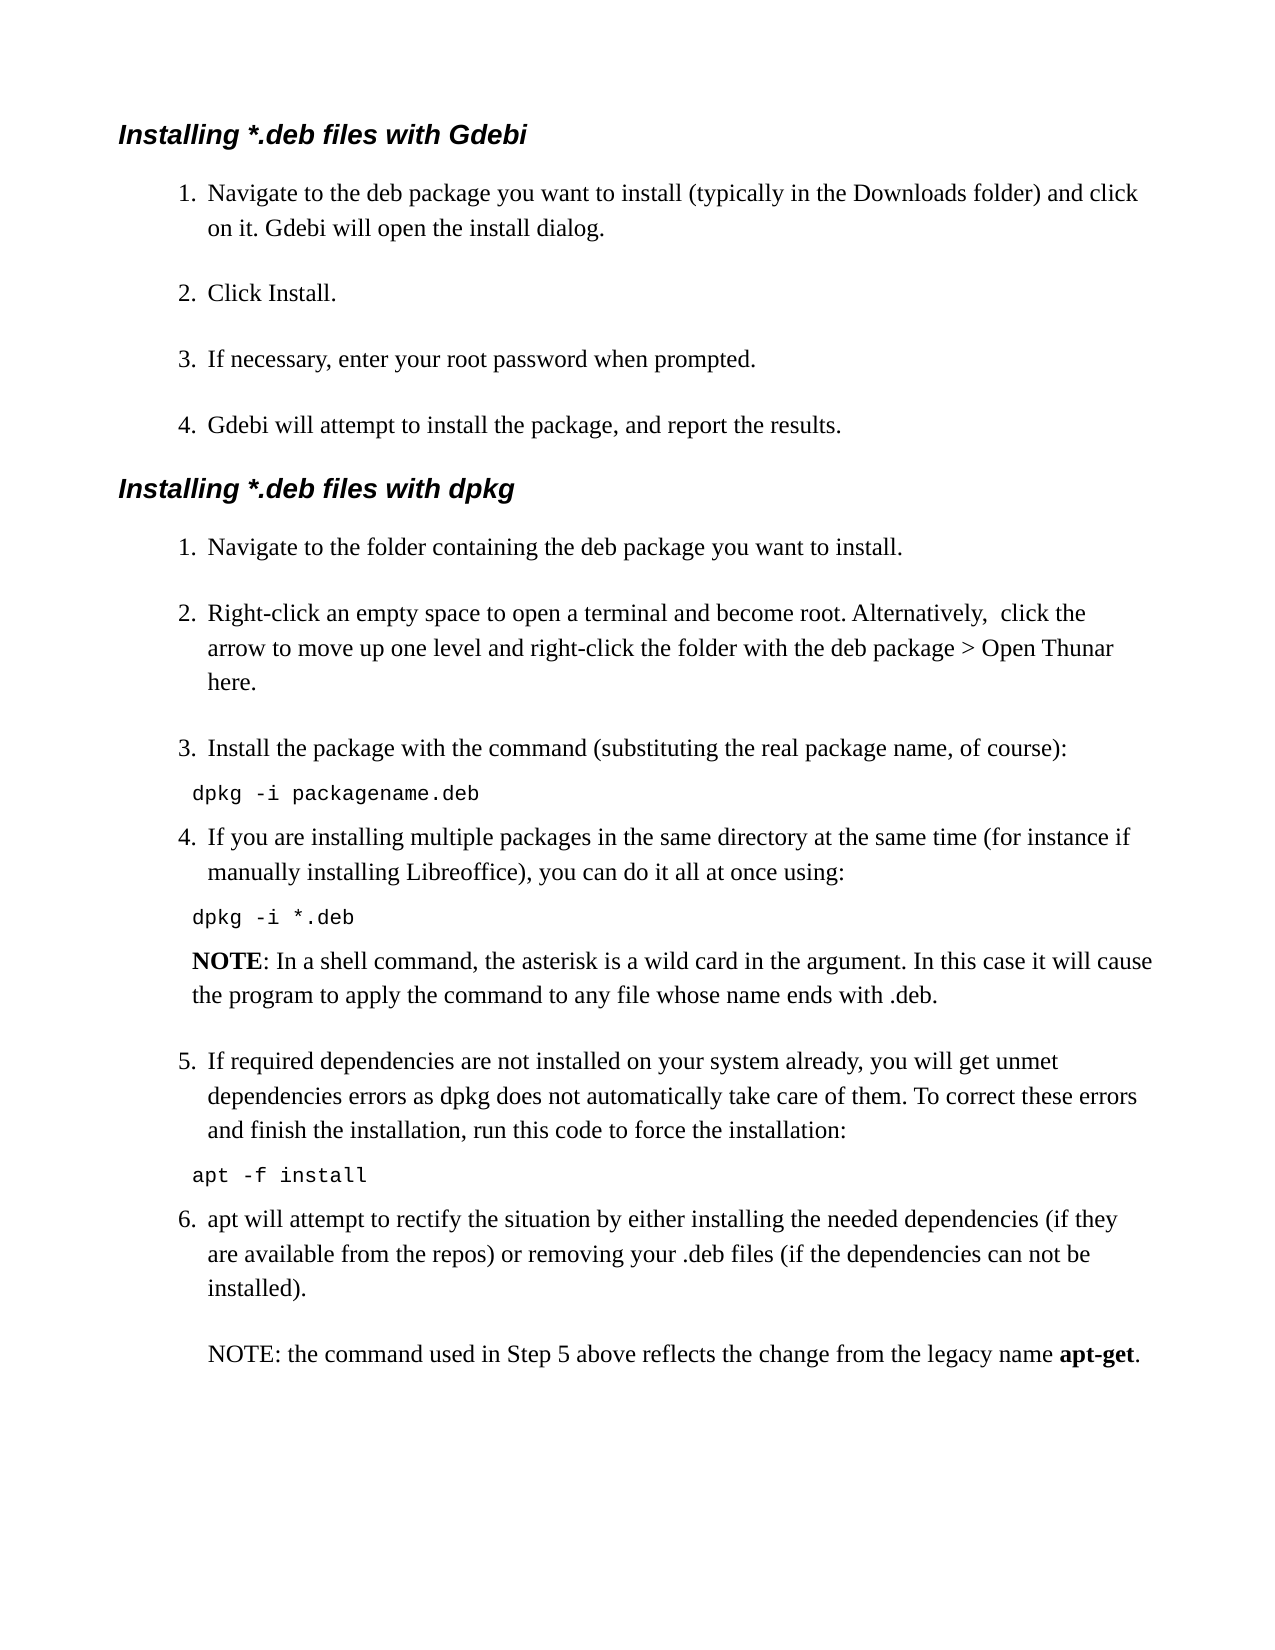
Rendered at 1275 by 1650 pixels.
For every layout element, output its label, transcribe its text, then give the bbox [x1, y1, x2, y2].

list Navigate to the deb package you want to install (typically in the Downloads folder) and click on it. Gdebi will open the install dialog. [178, 178, 1141, 241]
list If required dependencies are not installed on your system already, you will get unmet dependencies errors as dpkg does not automatically take care of them. To correct these errors and finish the installation, run this code to force the installation: [178, 1046, 1141, 1144]
list Right-click an empty space to open a terminal and become root. Alternatively, click the arrow to move up one level and right-click the folder with the deb package > Open Thunar here. [178, 598, 1141, 696]
text NOTE: the command used in Step 5 above reflects the change from the legacy name apt-get. [134, 1339, 1141, 1368]
list apt will attempt to rectify the situation by either installing the needed dependencies (if they are available from the repos) or removing your .deb files (if the dependencies can not be installed). [178, 1204, 1141, 1302]
list Navigate to the folder containing the deb package you want to install. [178, 532, 1141, 561]
subtitle Installing *.deb files with Gdebi [118, 118, 1157, 150]
list Gdebi will attempt to install the package, and report the results. [178, 410, 1141, 438]
list apt -f install [162, 1165, 1157, 1189]
list Install the package with the command (substituting the real package name, of course): [178, 733, 1141, 762]
subtitle Installing *.deb files with dpkg [118, 472, 1157, 504]
list Click Install. [178, 278, 1141, 307]
list dpkg -i *.deb [162, 907, 1157, 930]
list dpkg -i packagename.deb [162, 783, 1157, 807]
list If you are installing multiple packages in the same directory at the same time (for instance if manually installing Libreoffice), you can do it all at once using: [178, 822, 1141, 885]
list If necessary, enter your root password when prompted. [178, 344, 1141, 373]
list NOTE: In a shell command, the asterisk is a wild card in the argument. In this case it will cause the program to apply the command to any file whose name ends with .deb. [162, 946, 1157, 1009]
